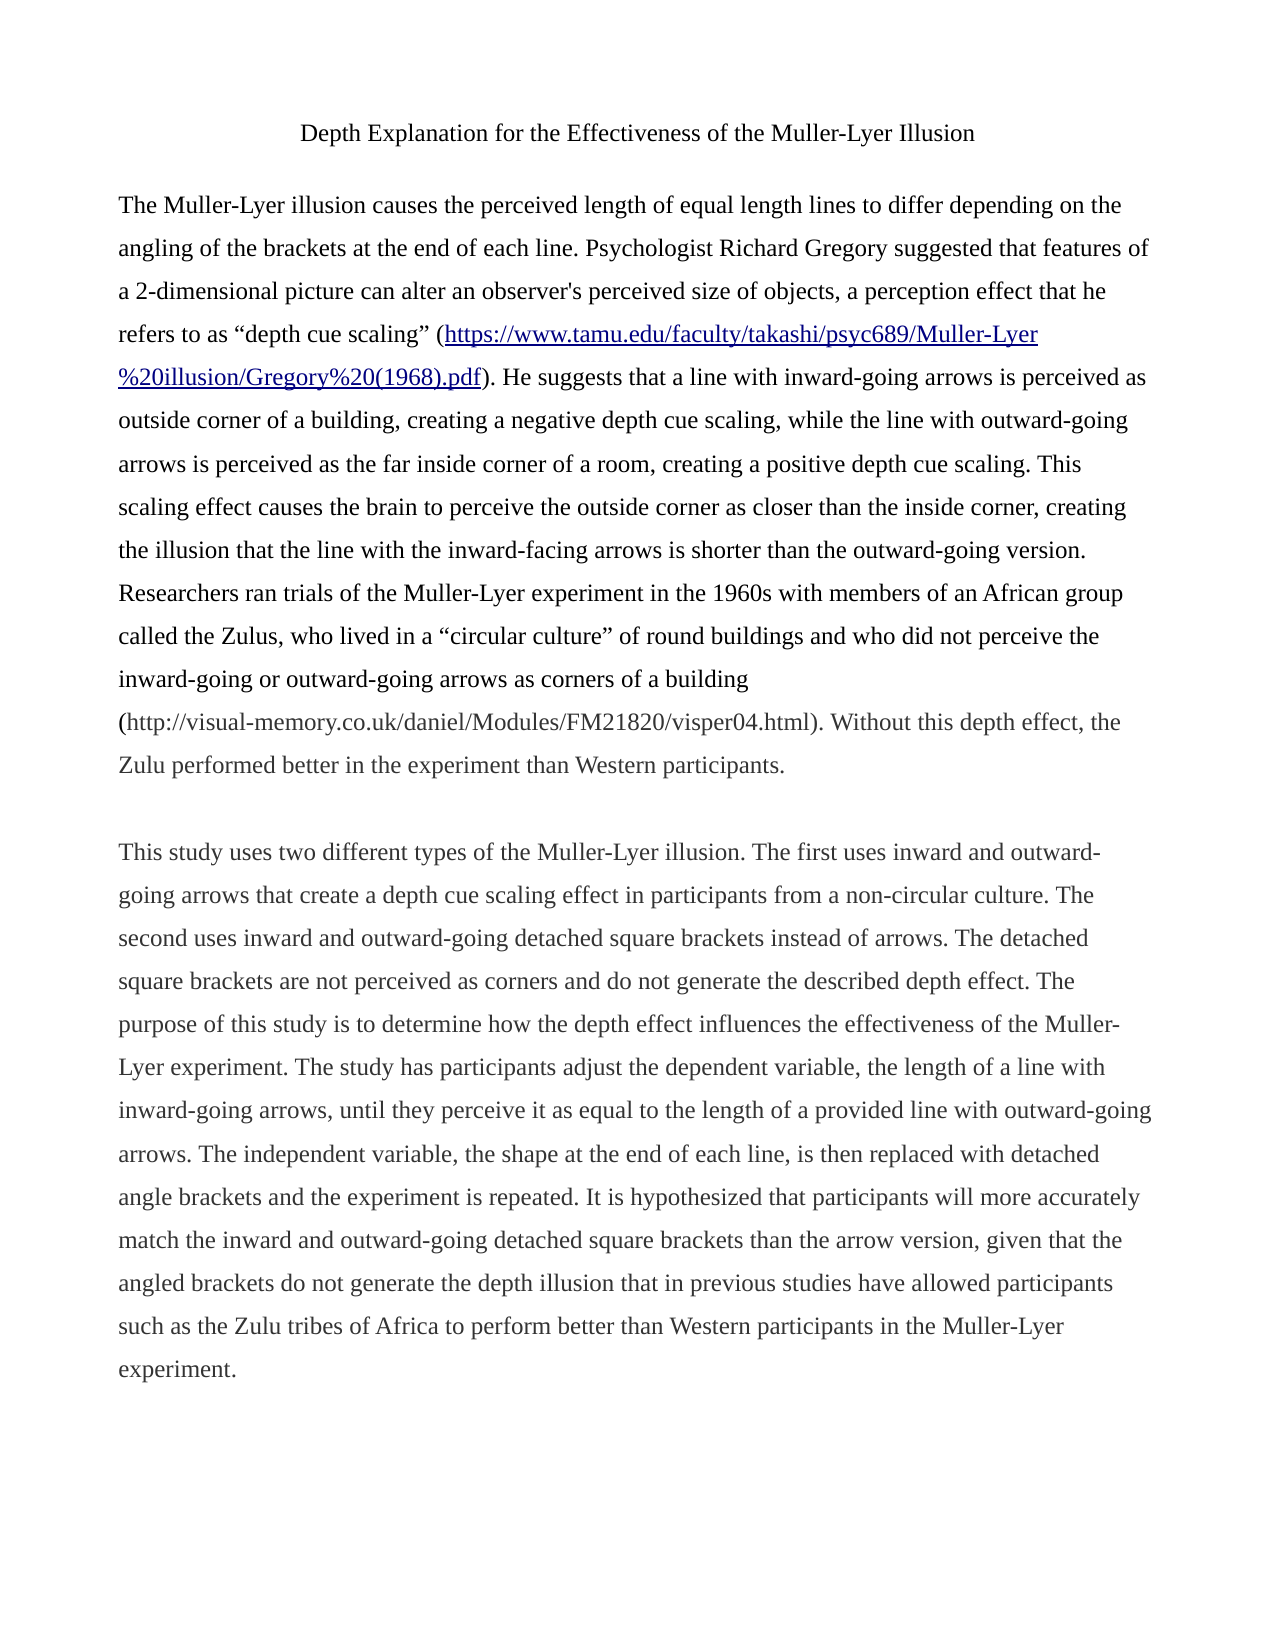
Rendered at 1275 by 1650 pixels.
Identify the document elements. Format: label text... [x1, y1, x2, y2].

text This study uses two different types of the Muller-Lyer illusion. The first uses inward and outward-going arrows that create a depth cue scaling effect in participants from a non-circular culture. The second uses inward and outward-going detached square brackets instead of arrows. The detached square brackets are not perceived as corners and do not generate the described depth effect. The purpose of this study is to determine how the depth effect influences the effectiveness of the Muller-Lyer experiment. The study has participants adjust the dependent variable, the length of a line with inward-going arrows, until they perceive it as equal to the length of a provided line with outward-going arrows. The independent variable, the shape at the end of each line, is then replaced with detached angle brackets and the experiment is repeated. It is hypothesized that participants will more accurately match the inward and outward-going detached square brackets than the arrow version, given that the angled brackets do not generate the depth illusion that in previous studies have allowed participants such as the Zulu tribes of Africa to perform better than Western participants in the Muller-Lyer experiment. [118, 837, 1157, 1383]
text The Muller-Lyer illusion causes the perceived length of equal length lines to differ depending on the angling of the brackets at the end of each line. Psychologist Richard Gregory suggested that features of a 2-dimensional picture can alter an observer's perceived size of objects, a perception effect that he refers to as “depth cue scaling” (https://www.tamu.edu/faculty/takashi/psyc689/Muller-Lyer%20illusion/Gregory%20(1968).pdf). He suggests that a line with inward-going arrows is perceived as outside corner of a building, creating a negative depth cue scaling, while the line with outward-going arrows is perceived as the far inside corner of a room, creating a positive depth cue scaling. This scaling effect causes the brain to perceive the outside corner as closer than the inside corner, creating the illusion that the line with the inward-facing arrows is shorter than the outward-going version. Researchers ran trials of the Muller-Lyer experiment in the 1960s with members of an African group called the Zulus, who lived in a “circular culture” of round buildings and who did not perceive the inward-going or outward-going arrows as corners of a building (http://visual-memory.co.uk/daniel/Modules/FM21820/visper04.html). Without this depth effect, the Zulu performed better in the experiment than Western participants. [118, 190, 1157, 779]
text Depth Explanation for the Effectiveness of the Muller-Lyer Illusion [118, 118, 1157, 147]
